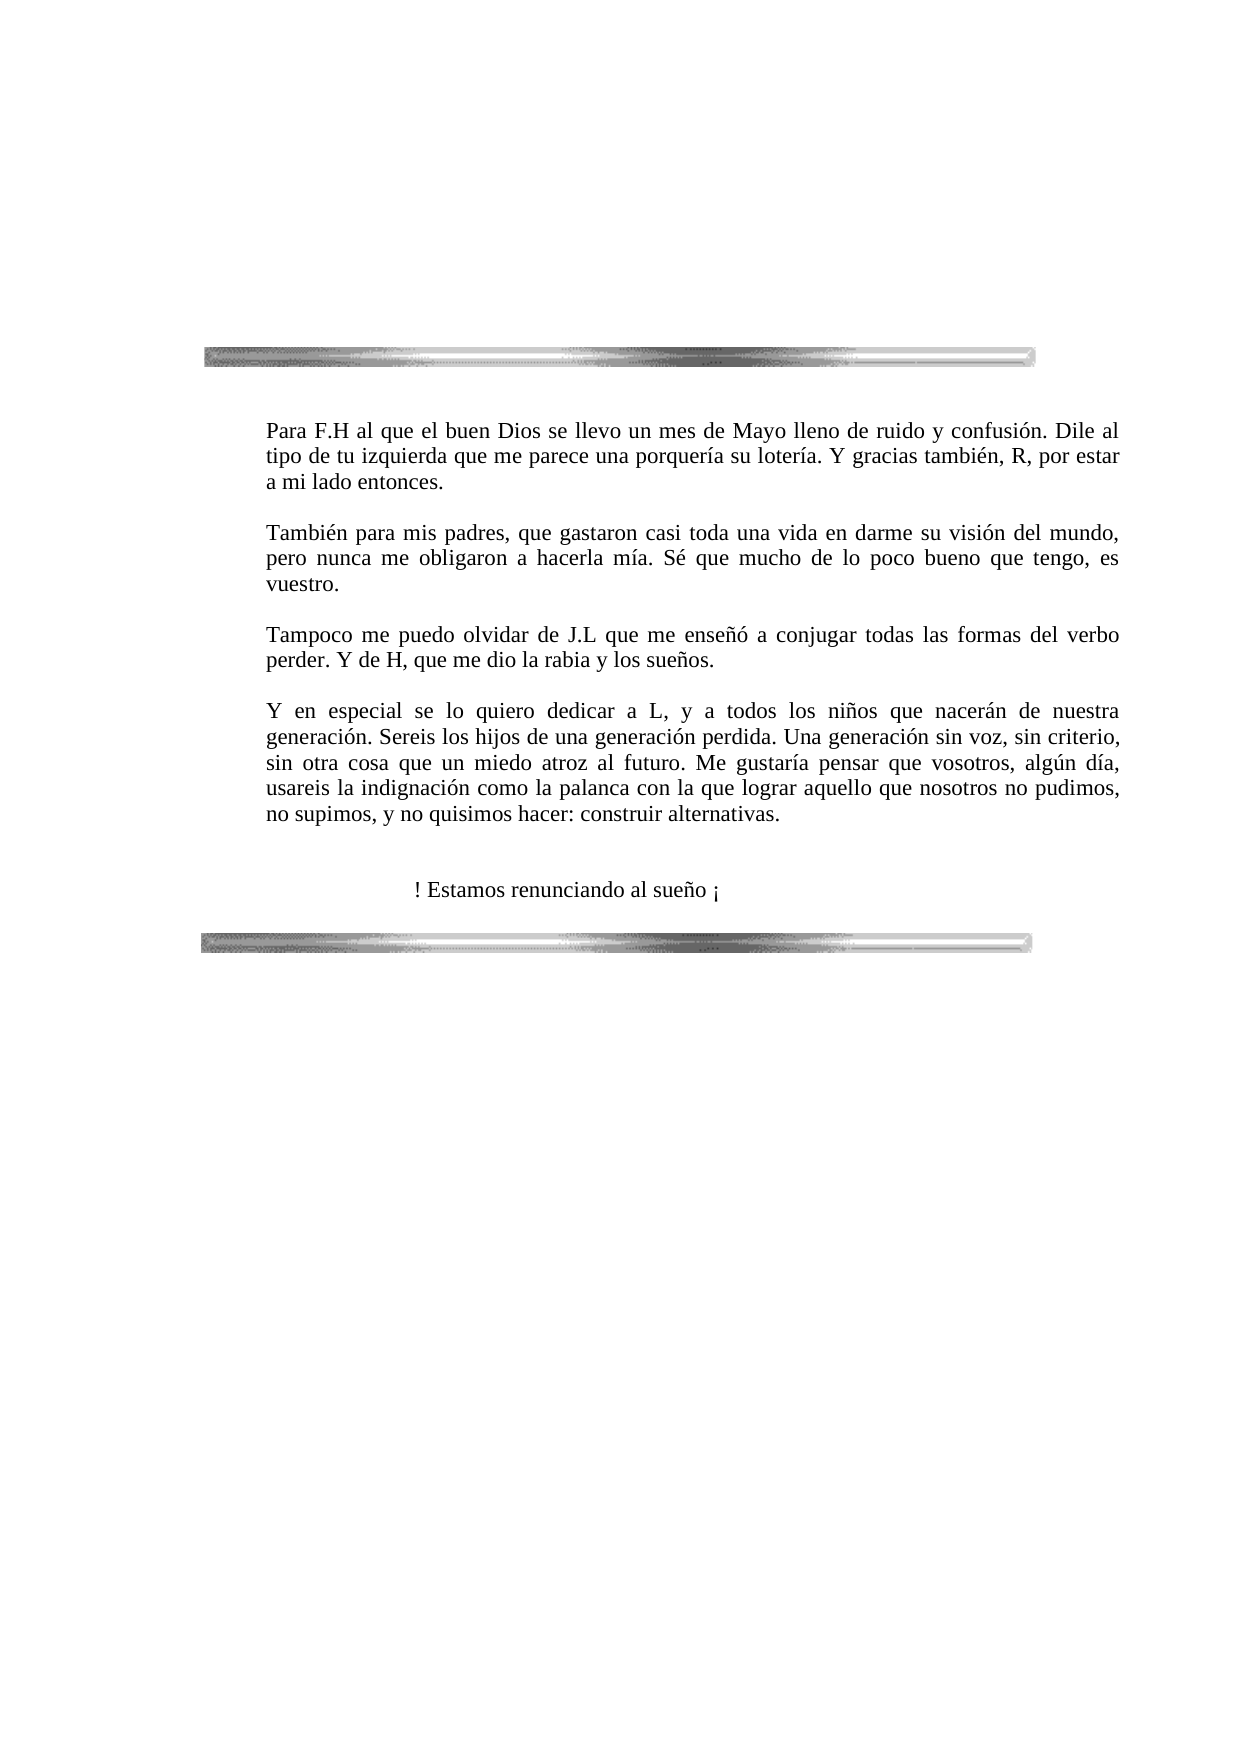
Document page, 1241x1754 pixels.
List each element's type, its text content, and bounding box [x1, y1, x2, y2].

text Para F.H al que el buen Dios se llevo un mes de Mayo lleno de ruido y confusión. Dile al tipo de tu izquierda que me parece una porquería su lotería. Y gracias también, R, por estar a mi lado entonces. [266, 418, 1122, 494]
picture [204, 347, 1036, 367]
picture [201, 933, 1033, 953]
text También para mis padres, que gastaron casi toda una vida en darme su visión del mundo, pero nunca me obligaron a hacerla mía. Sé que mucho de lo poco bueno que tengo, es vuestro. [266, 520, 1122, 596]
text Tampoco me puedo olvidar de J.L que me enseñó a conjugar todas las formas del verbo perder. Y de H, que me dio la rabia y los sueños. [266, 622, 1122, 673]
text ! Estamos renunciando al sueño ¡ [413, 877, 1122, 902]
text Y en especial se lo quiero dedicar a L, y a todos los niños que nacerán de nuestra generación. Sereis los hijos de una generación perdida. Una generación sin voz, sin criterio, sin otra cosa que un miedo atroz al futuro. Me gustaría pensar que vosotros, algún día, usareis la indignación como la palanca con la que lograr aquello que nosotros no pudimos, no supimos, y no quisimos hacer: construir alternativas. [266, 698, 1122, 826]
